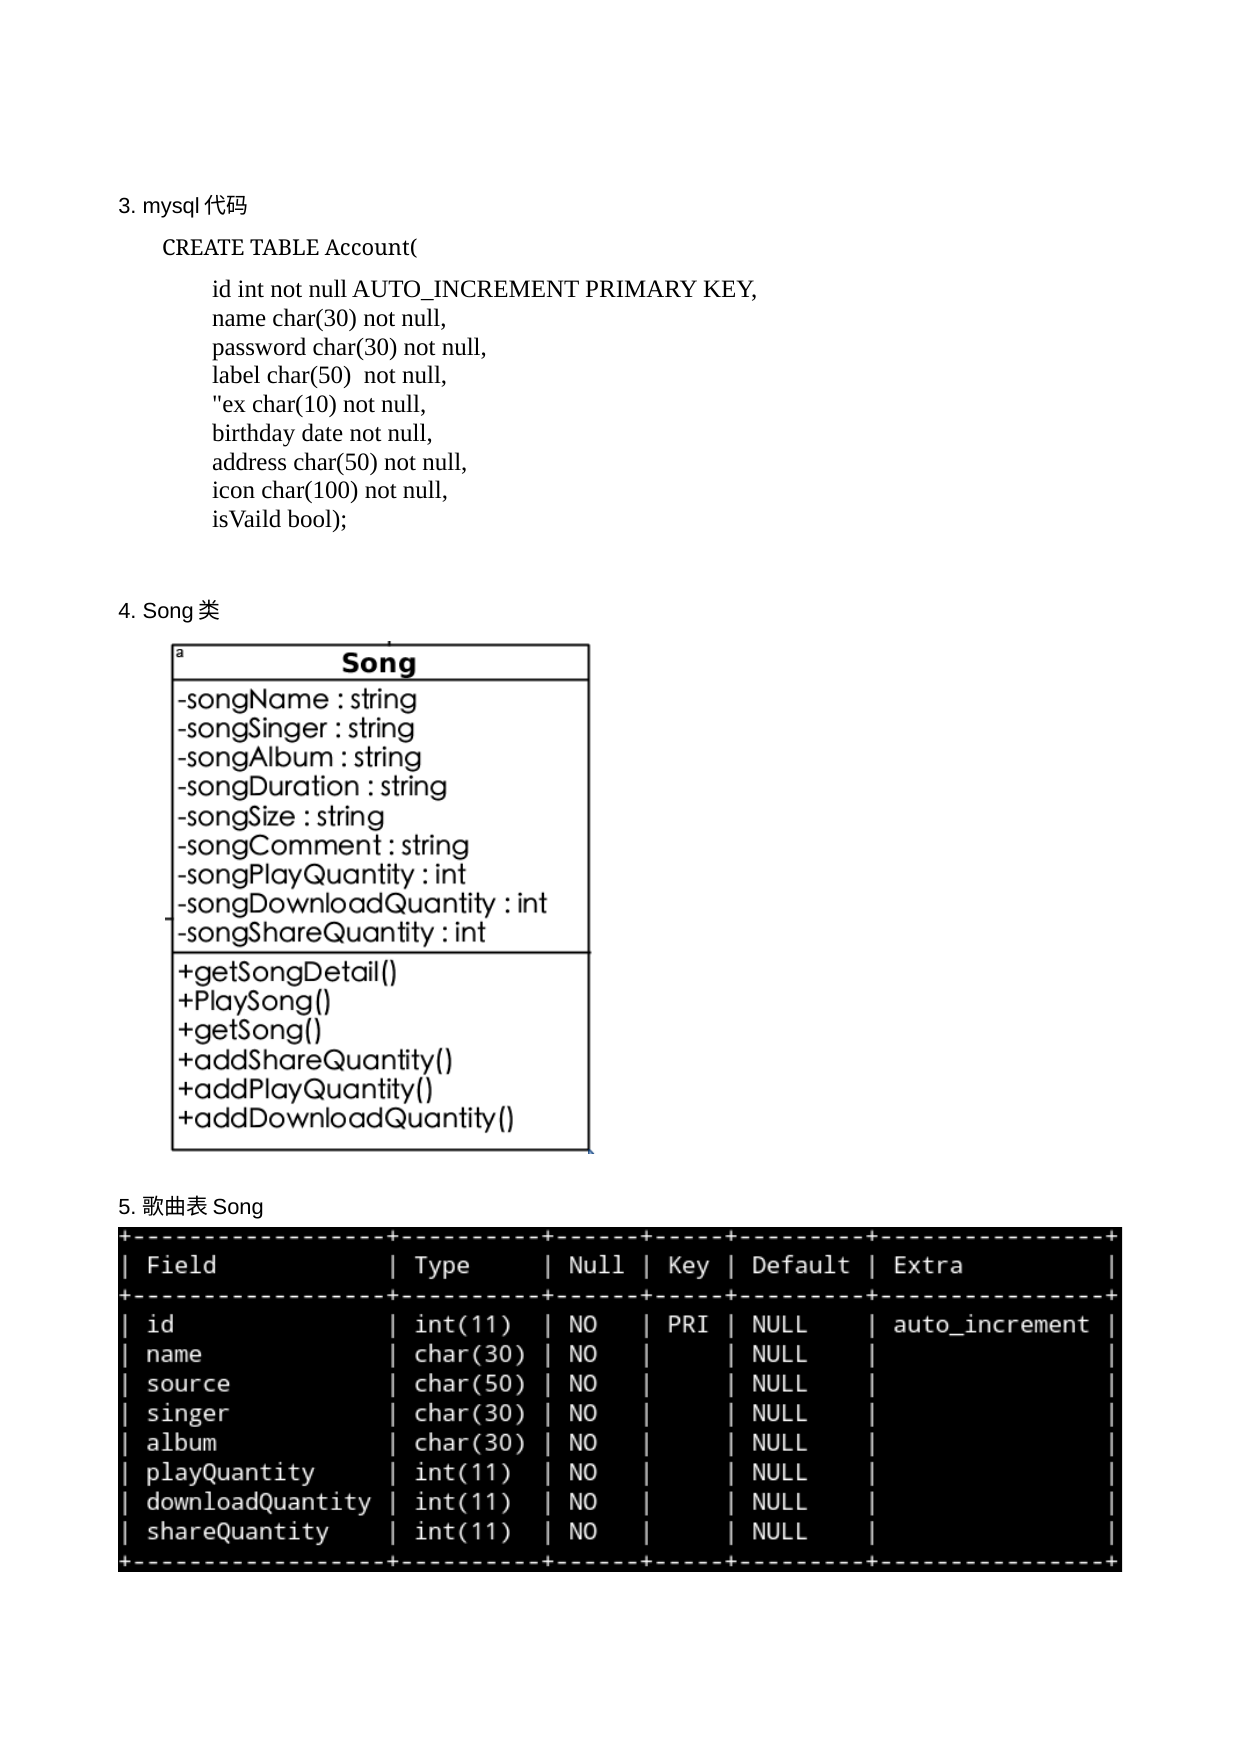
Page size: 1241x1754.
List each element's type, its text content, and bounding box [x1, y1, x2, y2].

picture [118, 1227, 1123, 1572]
subtitle mysql代码 [118, 188, 1122, 219]
text CREATE TABLE Account( [118, 232, 1122, 262]
text password char(30) not null, [118, 332, 1122, 360]
text name char(30) not null, [118, 303, 1122, 332]
text id int not null AUTO_INCREMENT PRIMARY KEY, [118, 274, 1122, 303]
text address char(50) not null, [118, 447, 1122, 475]
subtitle Song类 [118, 593, 1122, 625]
text isVaild bool); [118, 504, 1122, 533]
text "ex char(10) not null, [118, 389, 1122, 418]
subtitle 歌曲表Song [118, 1189, 1122, 1221]
picture [165, 641, 601, 1154]
text label char(50) not null, [118, 360, 1122, 389]
text birthday date not null, [118, 418, 1122, 447]
text icon char(100) not null, [118, 475, 1122, 504]
